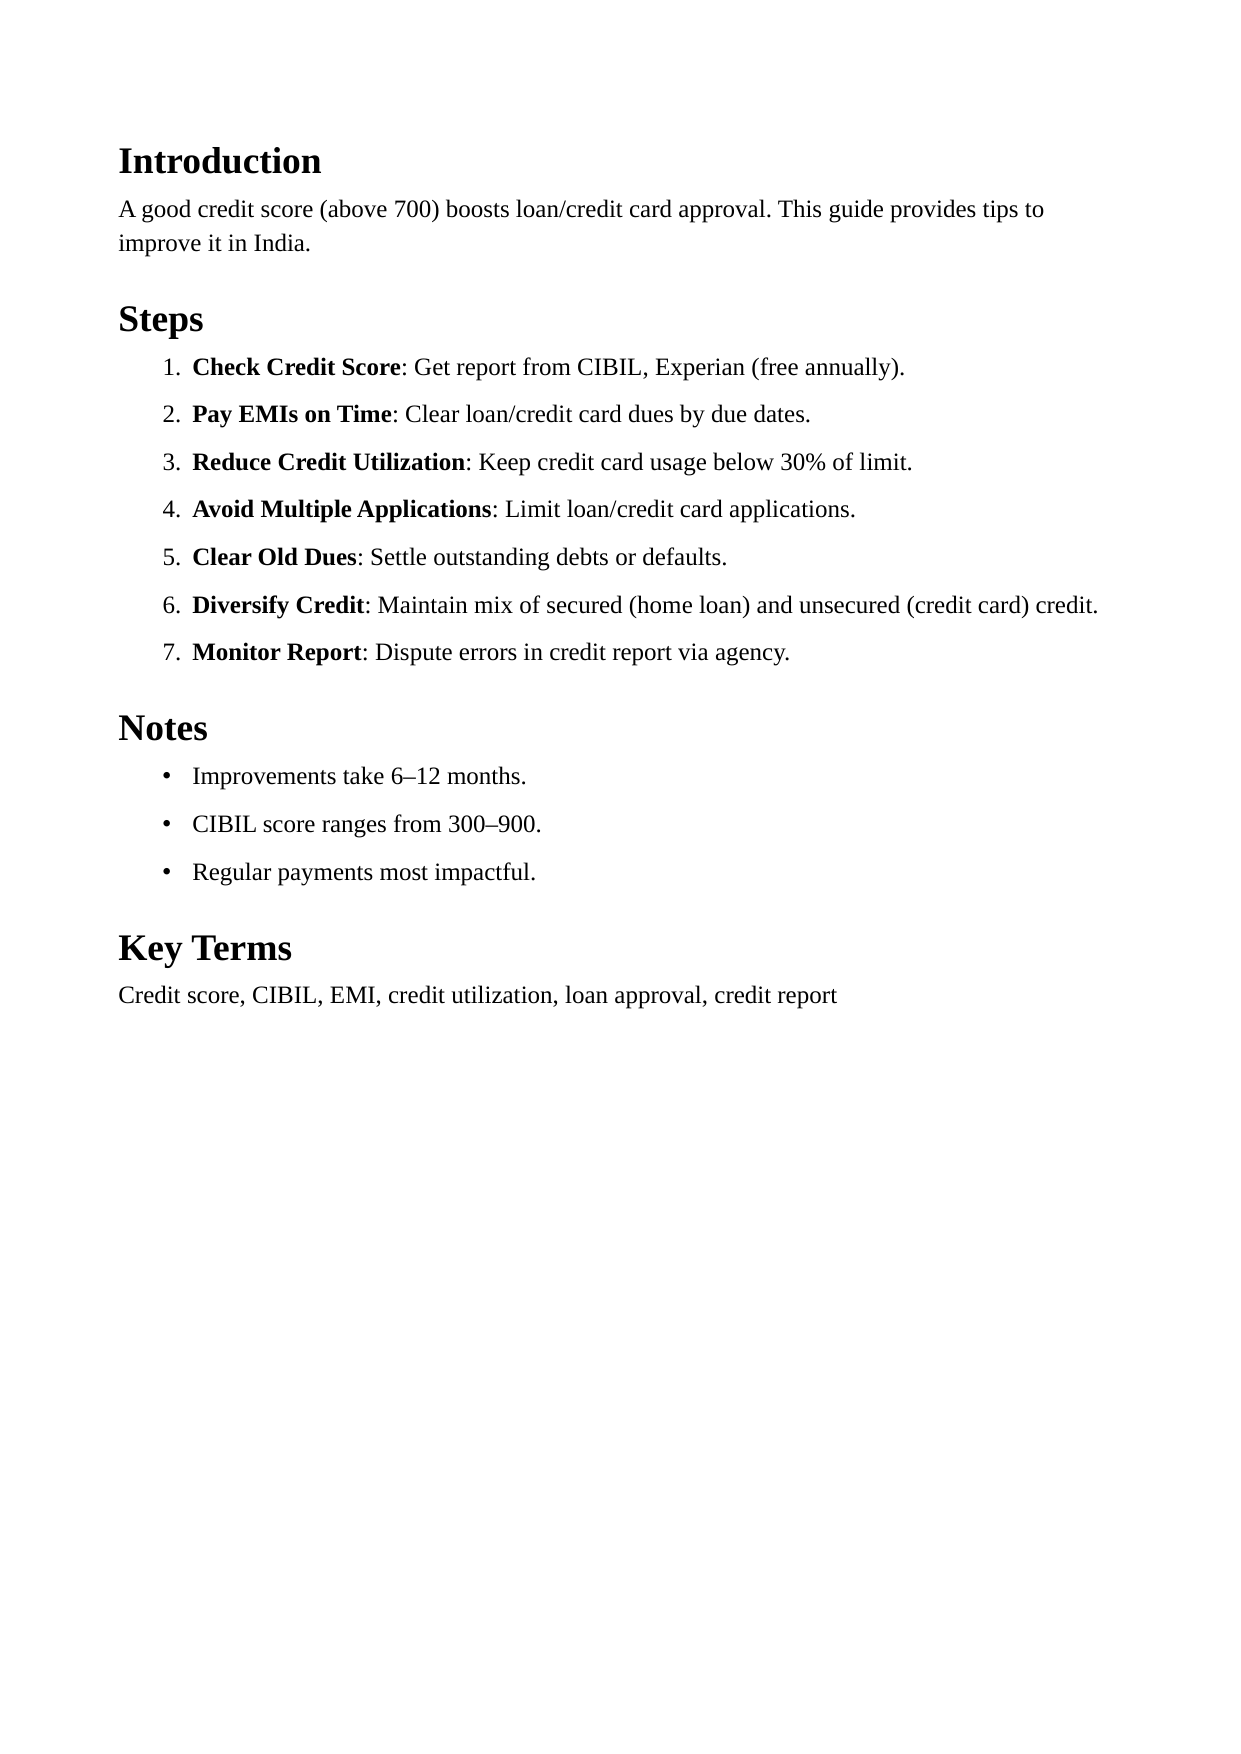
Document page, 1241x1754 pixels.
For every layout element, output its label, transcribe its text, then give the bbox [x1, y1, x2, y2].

list Clear Old Dues: Settle outstanding debts or defaults. [162, 542, 1122, 571]
subtitle Introduction [118, 139, 1122, 182]
text Credit score, CIBIL, EMI, credit utilization, loan approval, credit report [118, 981, 1122, 1009]
list Pay EMIs on Time: Clear loan/credit card dues by due dates. [162, 399, 1122, 428]
list Check Credit Score: Get report from CIBIL, Experian (free annually). [162, 352, 1122, 380]
list Regular payments most impactful. [162, 857, 1122, 885]
list Improvements take 6–12 months. [162, 761, 1122, 790]
list Diversify Credit: Maintain mix of secured (home loan) and unsecured (credit card) credit. [162, 590, 1122, 618]
subtitle Notes [118, 706, 1122, 749]
list CIBIL score ranges from 300–900. [162, 809, 1122, 838]
list Monitor Report: Dispute errors in credit report via agency. [162, 637, 1122, 666]
subtitle Key Terms [118, 925, 1122, 968]
list Reduce Credit Utilization: Keep credit card usage below 30% of limit. [162, 447, 1122, 476]
list Avoid Multiple Applications: Limit loan/credit card applications. [162, 494, 1122, 523]
text A good credit score (above 700) boosts loan/credit card approval. This guide provides tips to improve it in India. [118, 194, 1122, 256]
subtitle Steps [118, 296, 1122, 339]
